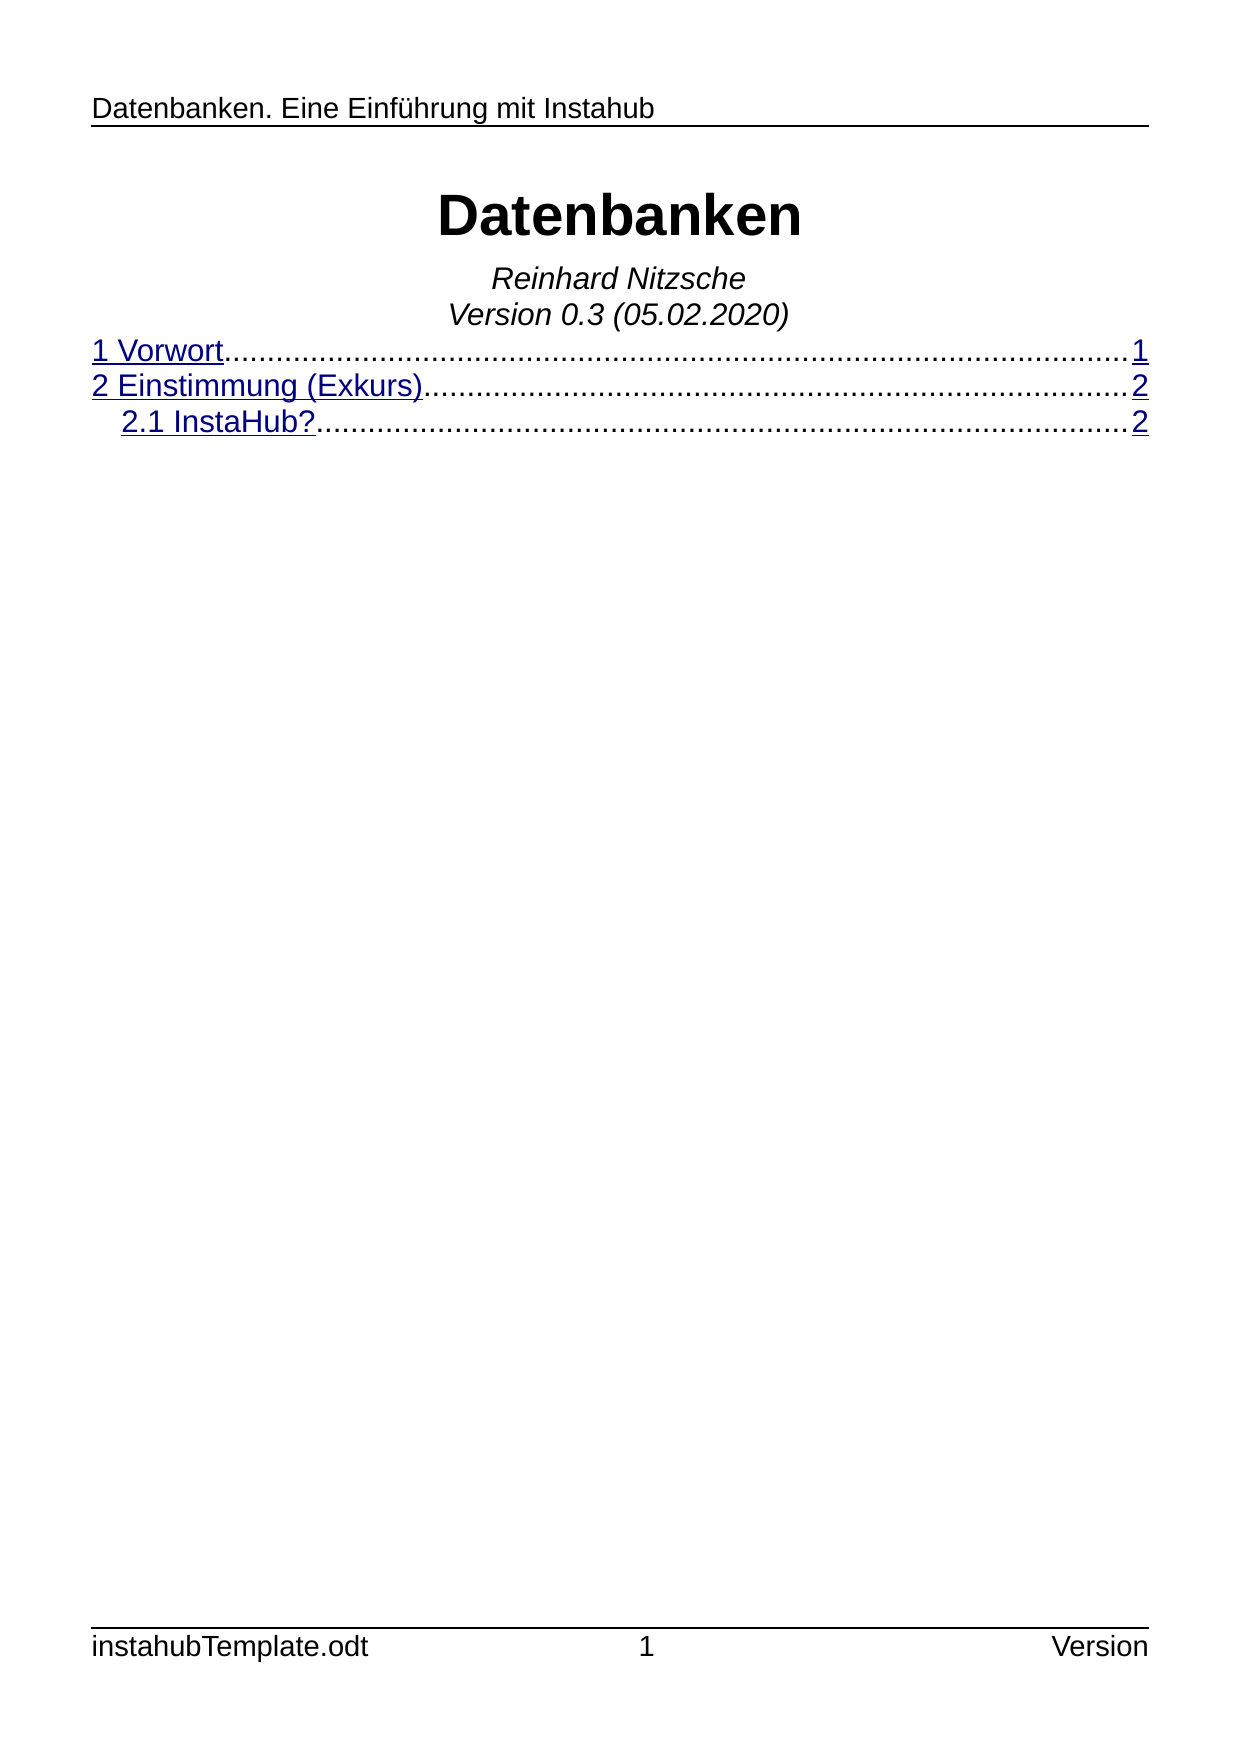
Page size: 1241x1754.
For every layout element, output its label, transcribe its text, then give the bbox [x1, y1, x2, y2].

text Reinhard Nitzsche [91, 260, 1149, 296]
text 2.1 InstaHub? 2 [121, 403, 1149, 439]
text 2 Einstimmung (Exkurs) 2 [91, 367, 1149, 403]
text 1 Vorwort 1 [91, 332, 1149, 367]
title Datenbanken [91, 180, 1149, 247]
text Version 0.3 (05.02.2020) [91, 296, 1149, 332]
